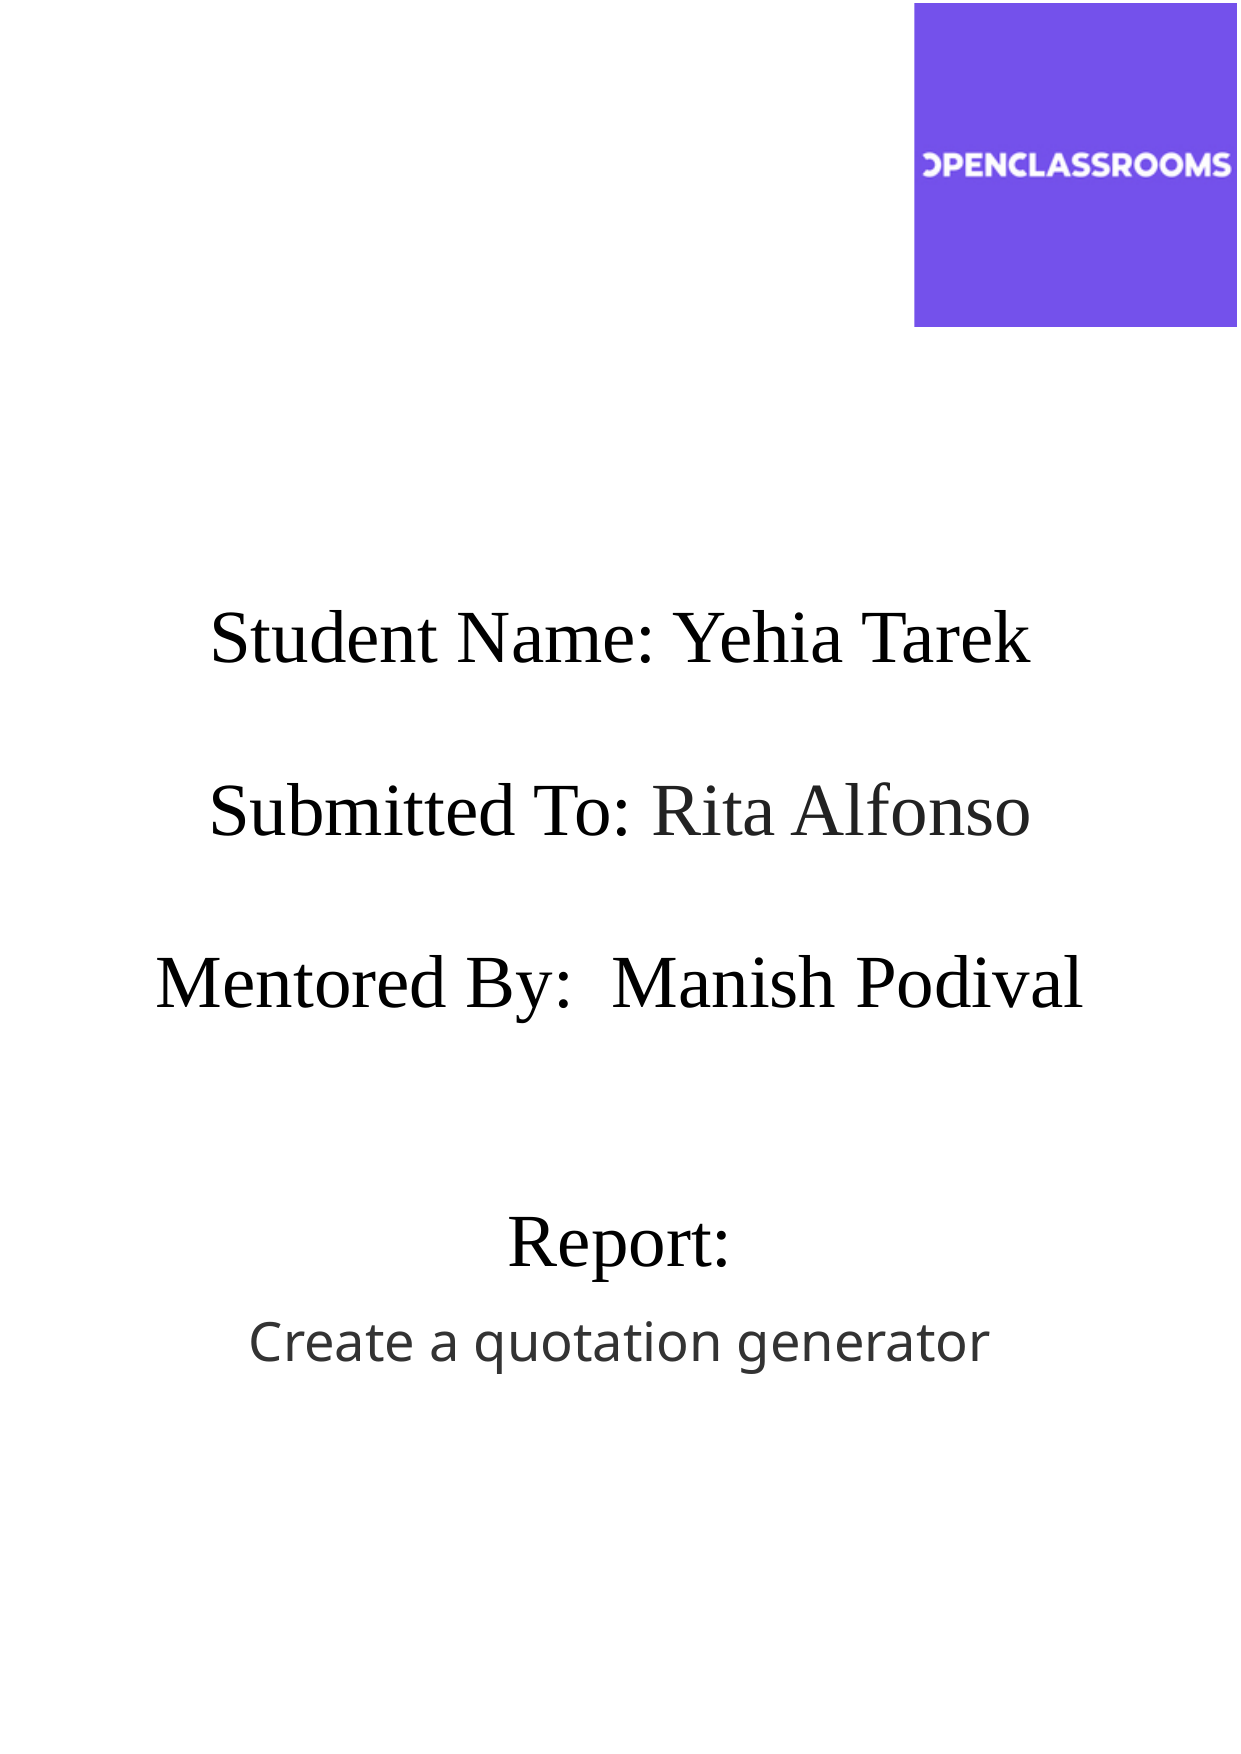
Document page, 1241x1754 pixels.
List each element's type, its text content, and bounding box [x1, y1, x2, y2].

text Mentored By: Manish Podival [118, 937, 1122, 1024]
text Student Name: Yehia Tarek [118, 592, 1122, 679]
subtitle Create a quotation generator [118, 1303, 1122, 1377]
text Submitted To: Rita Alfonso [118, 765, 1122, 851]
picture [914, 3, 1237, 327]
text Report: [118, 1196, 1122, 1282]
